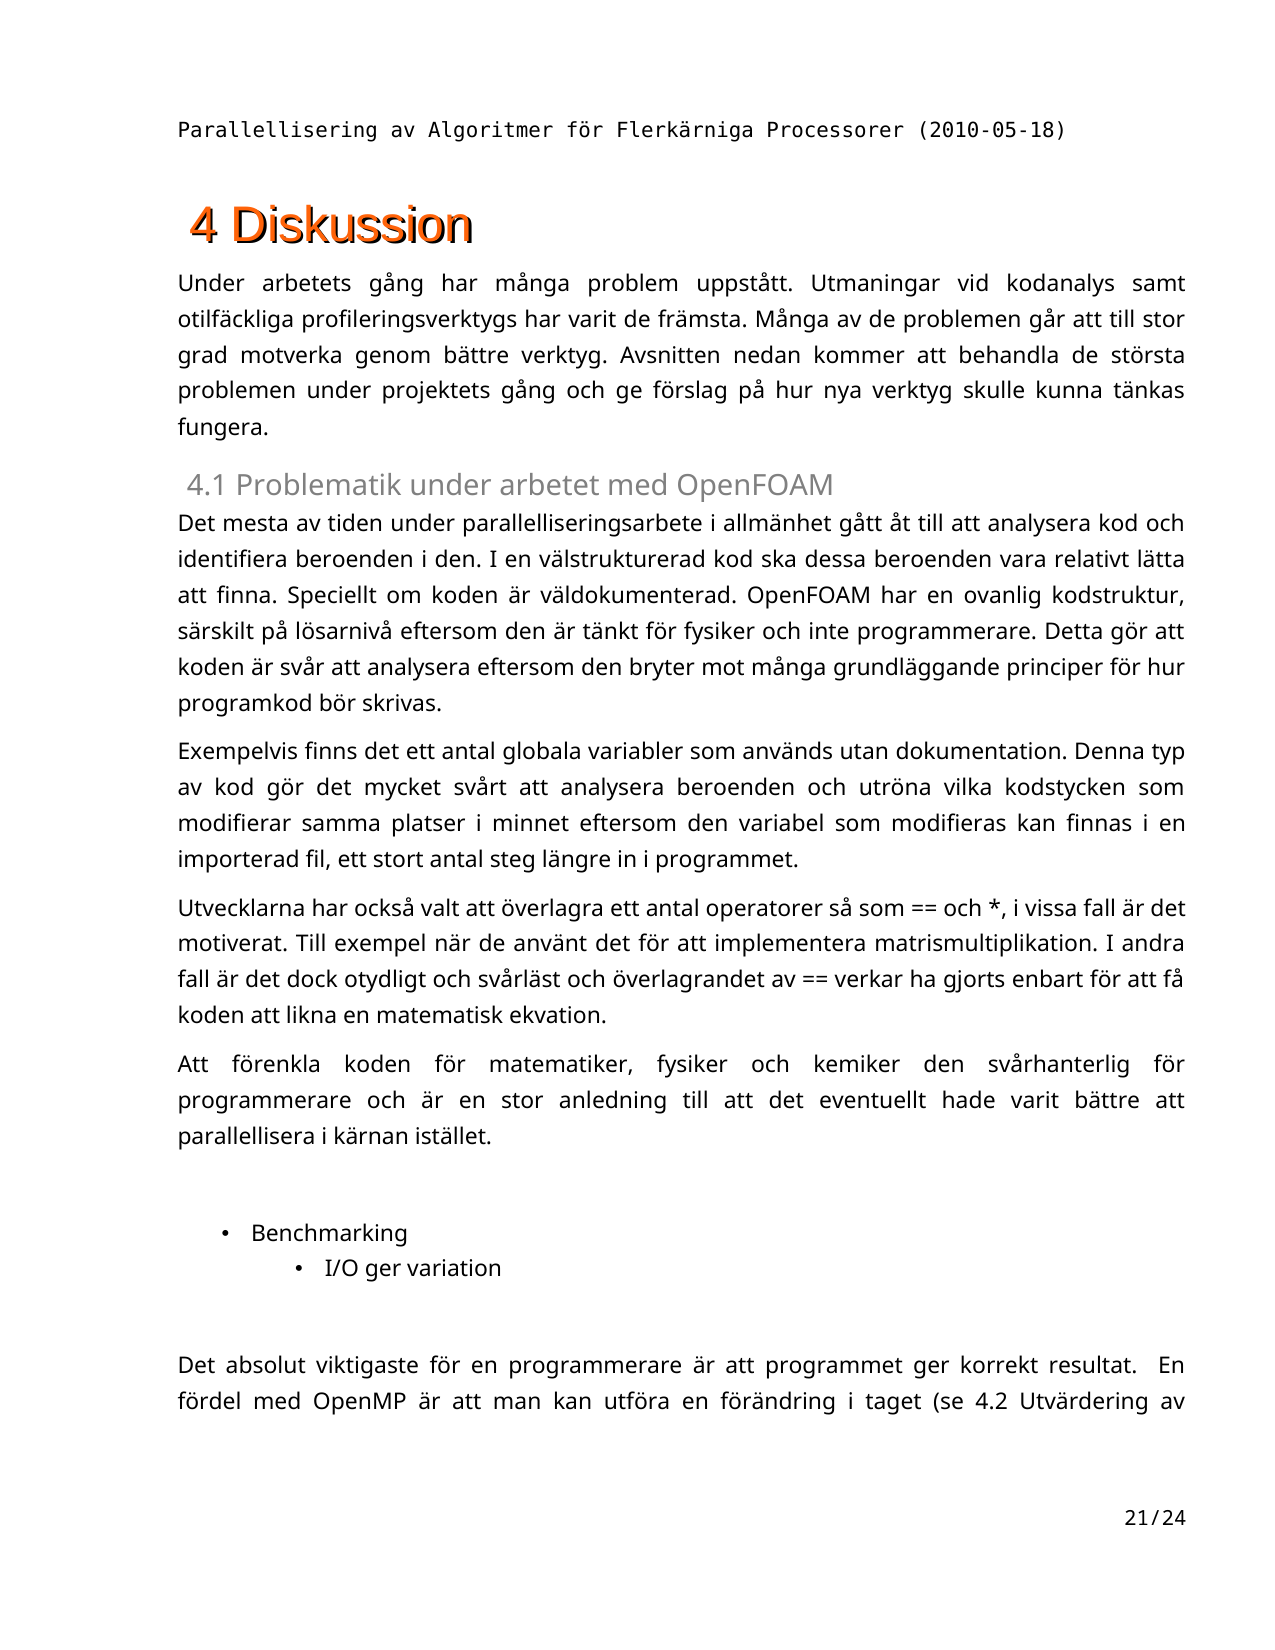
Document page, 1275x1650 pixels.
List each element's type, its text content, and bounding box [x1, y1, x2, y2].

list Benchmarking [221, 1216, 251, 1248]
subtitle 4 Diskussion [473, 196, 1171, 252]
text Att förenkla koden för matematiker, fysiker och kemiker den svårhanterlig för programmerare och är en stor anledning till att det eventuellt hade varit bättre att parallellisera i kärnan istället. [177, 1079, 1186, 1084]
text Det mesta av tiden under parallelliseringsarbete i allmänhet gått åt till att analysera kod och identifiera beroenden i den. I en välstrukturerad kod ska dessa beroenden vara relativt lätta att finna. Speciellt om koden är väldokumenterad. OpenFOAM har en ovanlig kodstruktur, särskilt på lösarnivå eftersom den är tänkt för fysiker och inte programmerare. Detta gör att koden är svår att analysera eftersom den bryter mot många grundläggande principer för hur programkod bör skrivas. [177, 682, 1186, 718]
text Exempelvis finns det ett antal globala variabler som används utan dokumentation. Denna typ av kod gör det mycket svårt att analysera beroenden och utröna vilka kodstycken som modifierar samma platser i minnet eftersom den variabel som modifieras kan finnas i en importerad fil, ett stort antal steg längre in i programmet. [177, 838, 1186, 874]
subtitle 4.1 Problematik under arbetet med OpenFOAM [835, 464, 1177, 504]
text Under arbetets gång har många problem uppstått. Utmaningar vid kodanalys samt otilfäckliga profileringsverktygs har varit de främsta. Många av de problemen går att till stor grad motverka genom bättre verktyg. Avsnitten nedan kommer att behandla de största problemen under projektets gång och ge förslag på hur nya verktyg skulle kunna tänkas fungera. [177, 406, 1186, 442]
list Benchmarking [408, 1216, 1186, 1248]
list I/O ger variation [295, 1252, 1186, 1284]
text Att förenkla koden för matematiker, fysiker och kemiker den svårhanterlig för programmerare och är en stor anledning till att det eventuellt hade varit bättre att parallellisera i kärnan istället. [177, 1115, 1186, 1151]
text Utvecklarna har också valt att överlagra ett antal operatorer så som == och *, i vissa fall är det motiverat. Till exempel när de använt det för att implementera matrismultiplikation. I andra fall är det dock otydligt och svårläst och överlagrandet av == verkar ha gjorts enbart för att få koden att likna en matematisk ekvation. [177, 994, 1186, 1031]
